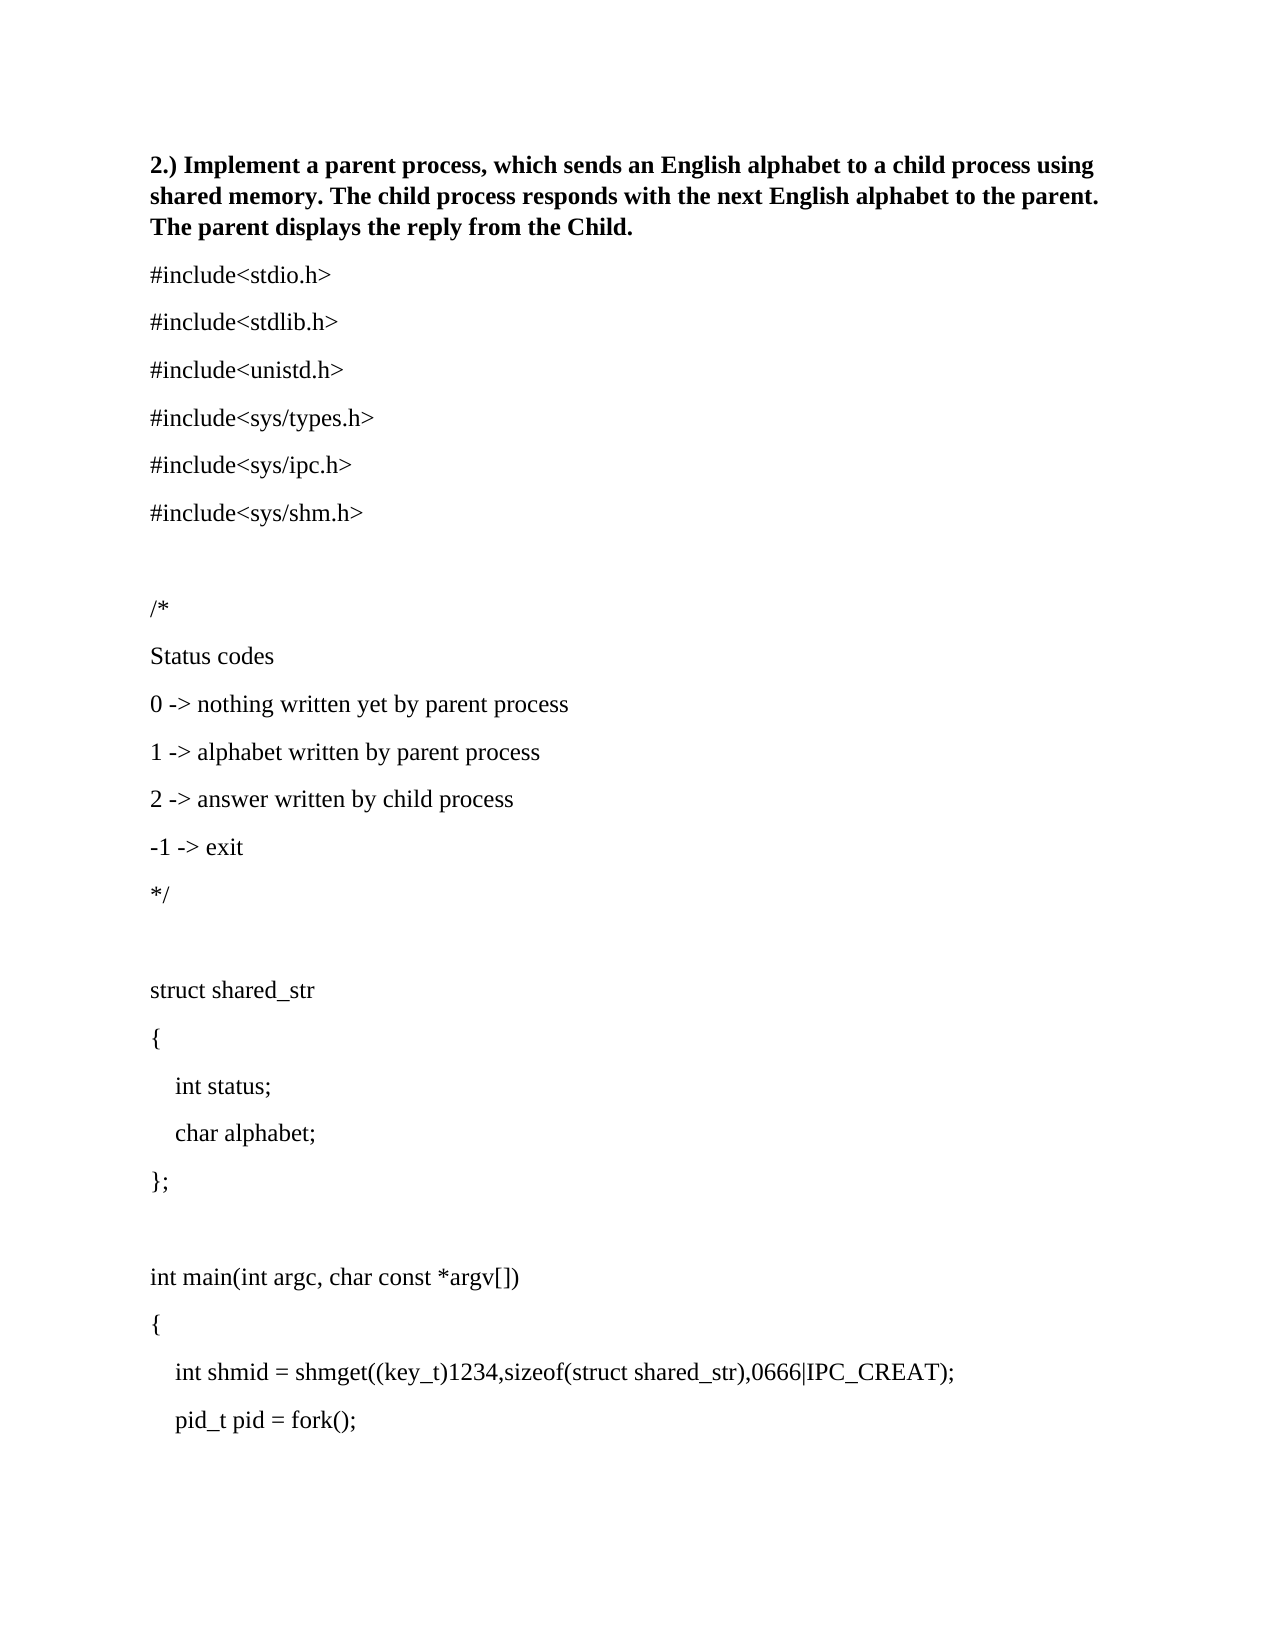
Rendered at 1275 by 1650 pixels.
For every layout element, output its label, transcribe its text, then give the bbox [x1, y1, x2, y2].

text #include<sys/types.h> [150, 403, 1125, 432]
text pid_t pid = fork(); [150, 1405, 1125, 1433]
text #include<sys/ipc.h> [150, 451, 1125, 479]
text #include<sys/shm.h> [150, 498, 1125, 527]
text 0 -> nothing written yet by parent process [150, 689, 1125, 718]
text 1 -> alphabet written by parent process [150, 737, 1125, 766]
text char alphabet; [150, 1118, 1125, 1147]
text int main(int argc, char const *argv[]) [150, 1262, 1125, 1290]
text int status; [150, 1071, 1125, 1099]
text int shmid = shmget((key_t)1234,sizeof(struct shared_str),0666|IPC_CREAT); [150, 1357, 1125, 1386]
text 2.) Implement a parent process, which sends an English alphabet to a child process using shared memory. The child process responds with the next English alphabet to the parent. The parent displays the reply from the Child. [150, 150, 1125, 241]
text */ [150, 880, 1125, 909]
text #include<stdlib.h> [150, 307, 1125, 336]
text /* [150, 594, 1125, 622]
text #include<stdio.h> [150, 260, 1125, 288]
text }; [150, 1166, 1125, 1195]
text -1 -> exit [150, 832, 1125, 861]
text Status codes [150, 641, 1125, 670]
text struct shared_str [150, 975, 1125, 1004]
text #include<unistd.h> [150, 355, 1125, 384]
text { [150, 1023, 1125, 1052]
text { [150, 1309, 1125, 1338]
text 2 -> answer written by child process [150, 784, 1125, 813]
